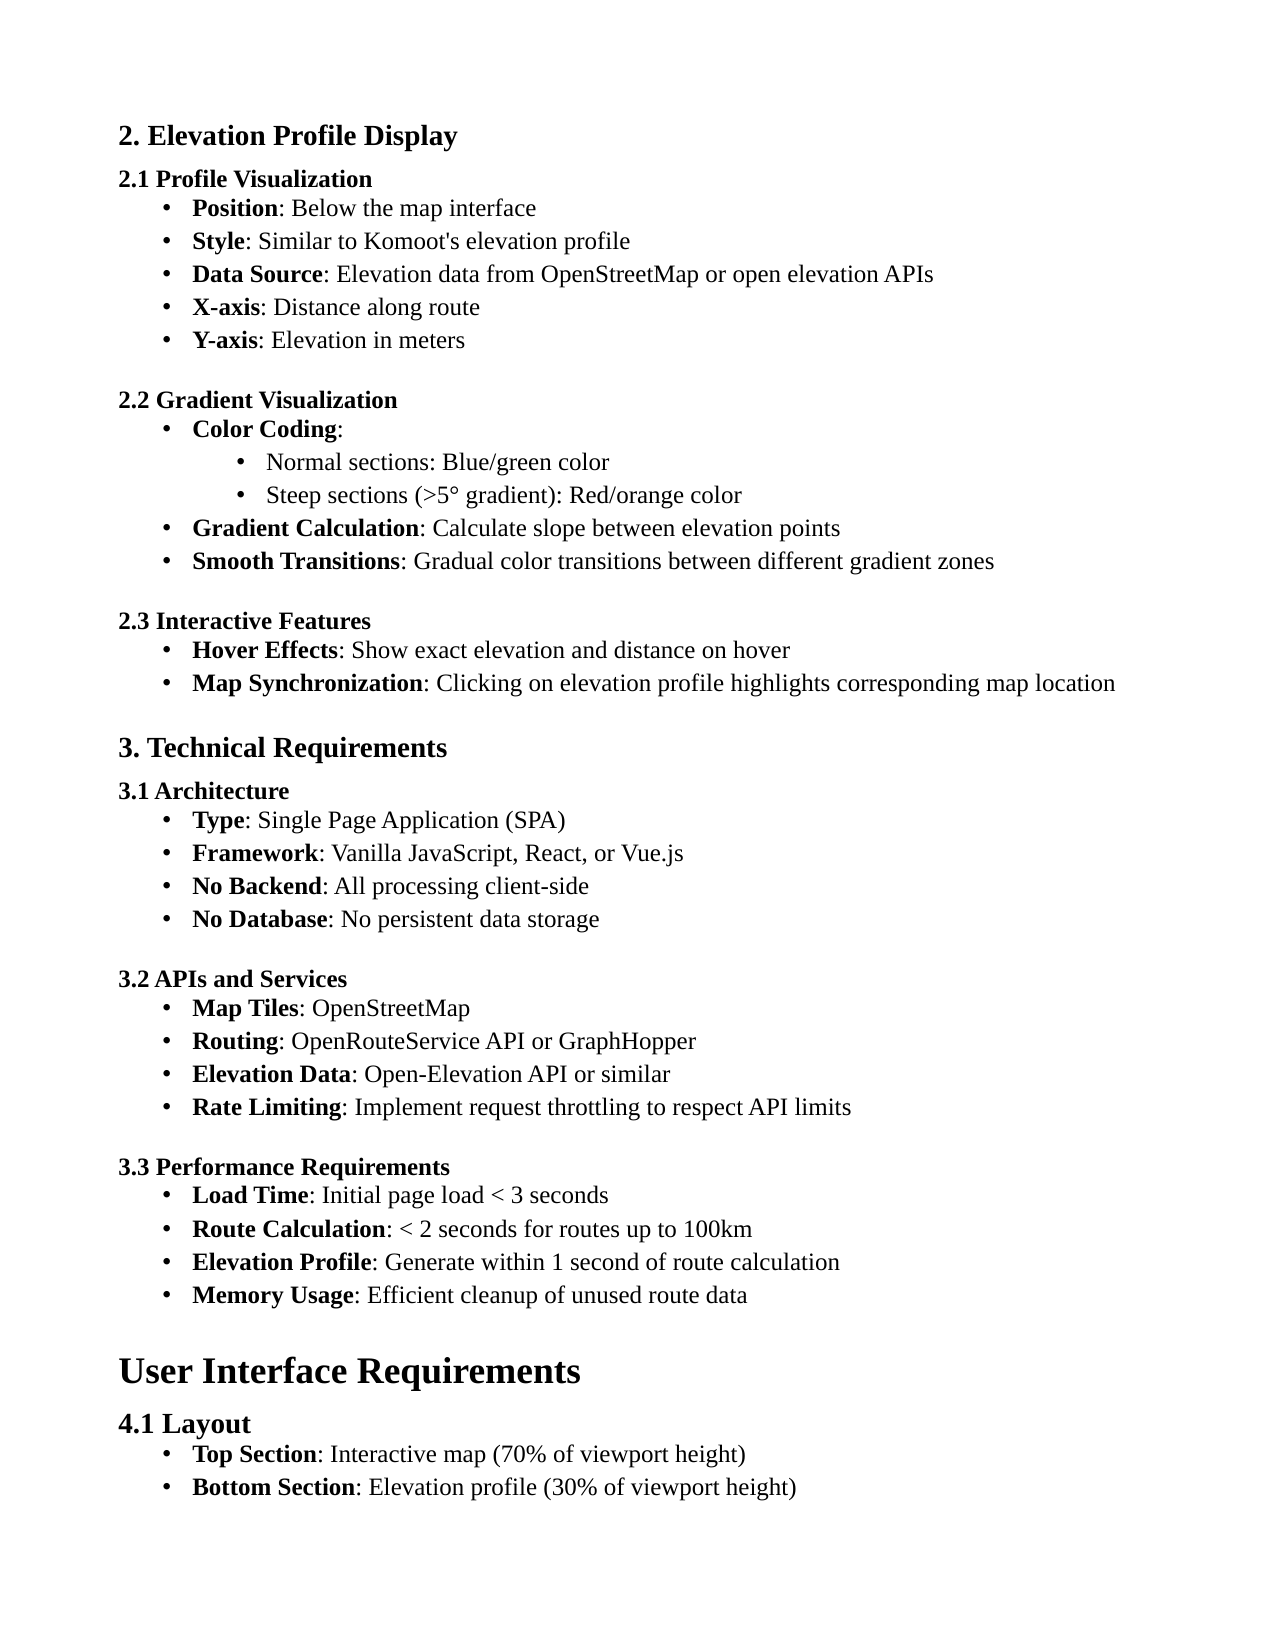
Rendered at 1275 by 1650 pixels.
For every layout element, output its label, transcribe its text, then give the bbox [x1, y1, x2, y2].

list Rate Limiting: Implement request throttling to respect API limits [162, 1092, 1157, 1121]
list Route Calculation: < 2 seconds for routes up to 100km [162, 1214, 1157, 1242]
list Position: Below the map interface [162, 193, 1157, 222]
list Hover Effects: Show exact elevation and distance on hover [162, 635, 1157, 663]
list Data Source: Elevation data from OpenStreetMap or open elevation APIs [162, 259, 1157, 288]
list Map Synchronization: Clicking on elevation profile highlights corresponding map location [162, 668, 1157, 697]
subtitle 3.3 Performance Requirements [118, 1152, 1157, 1181]
list Gradient Calculation: Calculate slope between elevation points [162, 513, 1157, 542]
subtitle 3. Technical Requirements [118, 730, 1157, 763]
list Type: Single Page Application (SPA) [162, 805, 1157, 833]
subtitle 2.2 Gradient Visualization [118, 385, 1157, 414]
subtitle 2. Elevation Profile Display [118, 118, 1157, 152]
list Bottom Section: Elevation profile (30% of viewport height) [162, 1472, 1157, 1501]
list Elevation Profile: Generate within 1 second of route calculation [162, 1247, 1157, 1275]
list Smooth Transitions: Gradual color transitions between different gradient zones [162, 546, 1157, 575]
list No Database: No persistent data storage [162, 904, 1157, 933]
subtitle 3.2 APIs and Services [118, 964, 1157, 993]
list Y-axis: Elevation in meters [162, 325, 1157, 354]
subtitle 3.1 Architecture [118, 776, 1157, 805]
list Elevation Data: Open-Elevation API or similar [162, 1059, 1157, 1087]
list No Backend: All processing client-side [162, 871, 1157, 899]
list Style: Similar to Komoot's elevation profile [162, 226, 1157, 255]
list Routing: OpenRouteService API or GraphHopper [162, 1026, 1157, 1054]
subtitle User Interface Requirements [118, 1348, 1157, 1391]
list X-axis: Distance along route [162, 292, 1157, 321]
subtitle 2.3 Interactive Features [118, 606, 1157, 635]
list Top Section: Interactive map (70% of viewport height) [162, 1439, 1157, 1468]
list Steep sections (>5° gradient): Red/orange color [236, 480, 1157, 509]
list Normal sections: Blue/green color [236, 447, 1157, 476]
list Map Tiles: OpenStreetMap [162, 993, 1157, 1021]
list Memory Usage: Efficient cleanup of unused route data [162, 1280, 1157, 1308]
list Load Time: Initial page load < 3 seconds [162, 1181, 1157, 1209]
subtitle 4.1 Layout [118, 1406, 1157, 1439]
subtitle 2.1 Profile Visualization [118, 164, 1157, 193]
list Framework: Vanilla JavaScript, React, or Vue.js [162, 838, 1157, 867]
list Color Coding: [162, 414, 1157, 443]
